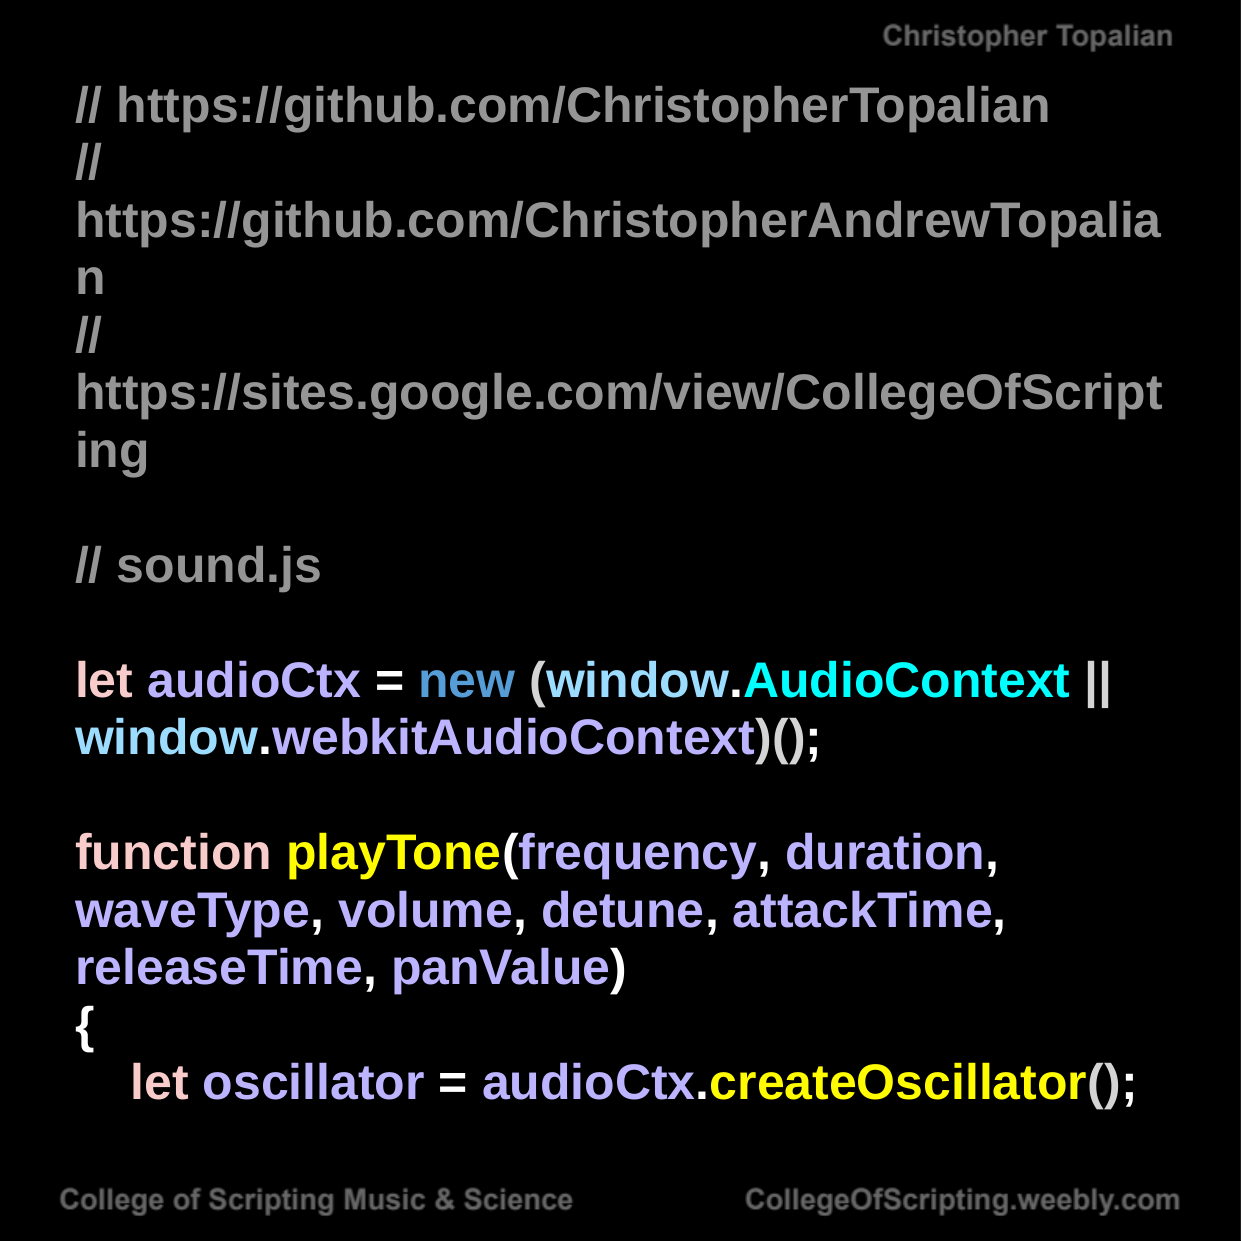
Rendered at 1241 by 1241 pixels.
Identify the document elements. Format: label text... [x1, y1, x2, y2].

text function playTone(frequency, duration, waveType, volume, detune, attackTime, releaseTime, panValue) [75, 822, 1166, 995]
text // sound.js [75, 535, 1166, 592]
text // https://sites.google.com/view/CollegeOfScripting [75, 305, 1166, 477]
text // https://github.com/ChristopherAndrewTopalian [75, 132, 1166, 305]
text // https://github.com/ChristopherTopalian [75, 75, 1166, 132]
text let audioCtx = new (window.AudioContext || window.webkitAudioContext)(); [75, 650, 1166, 765]
text let oscillator = audioCtx.createOscillator(); [75, 1052, 1166, 1110]
text { [75, 995, 1166, 1052]
